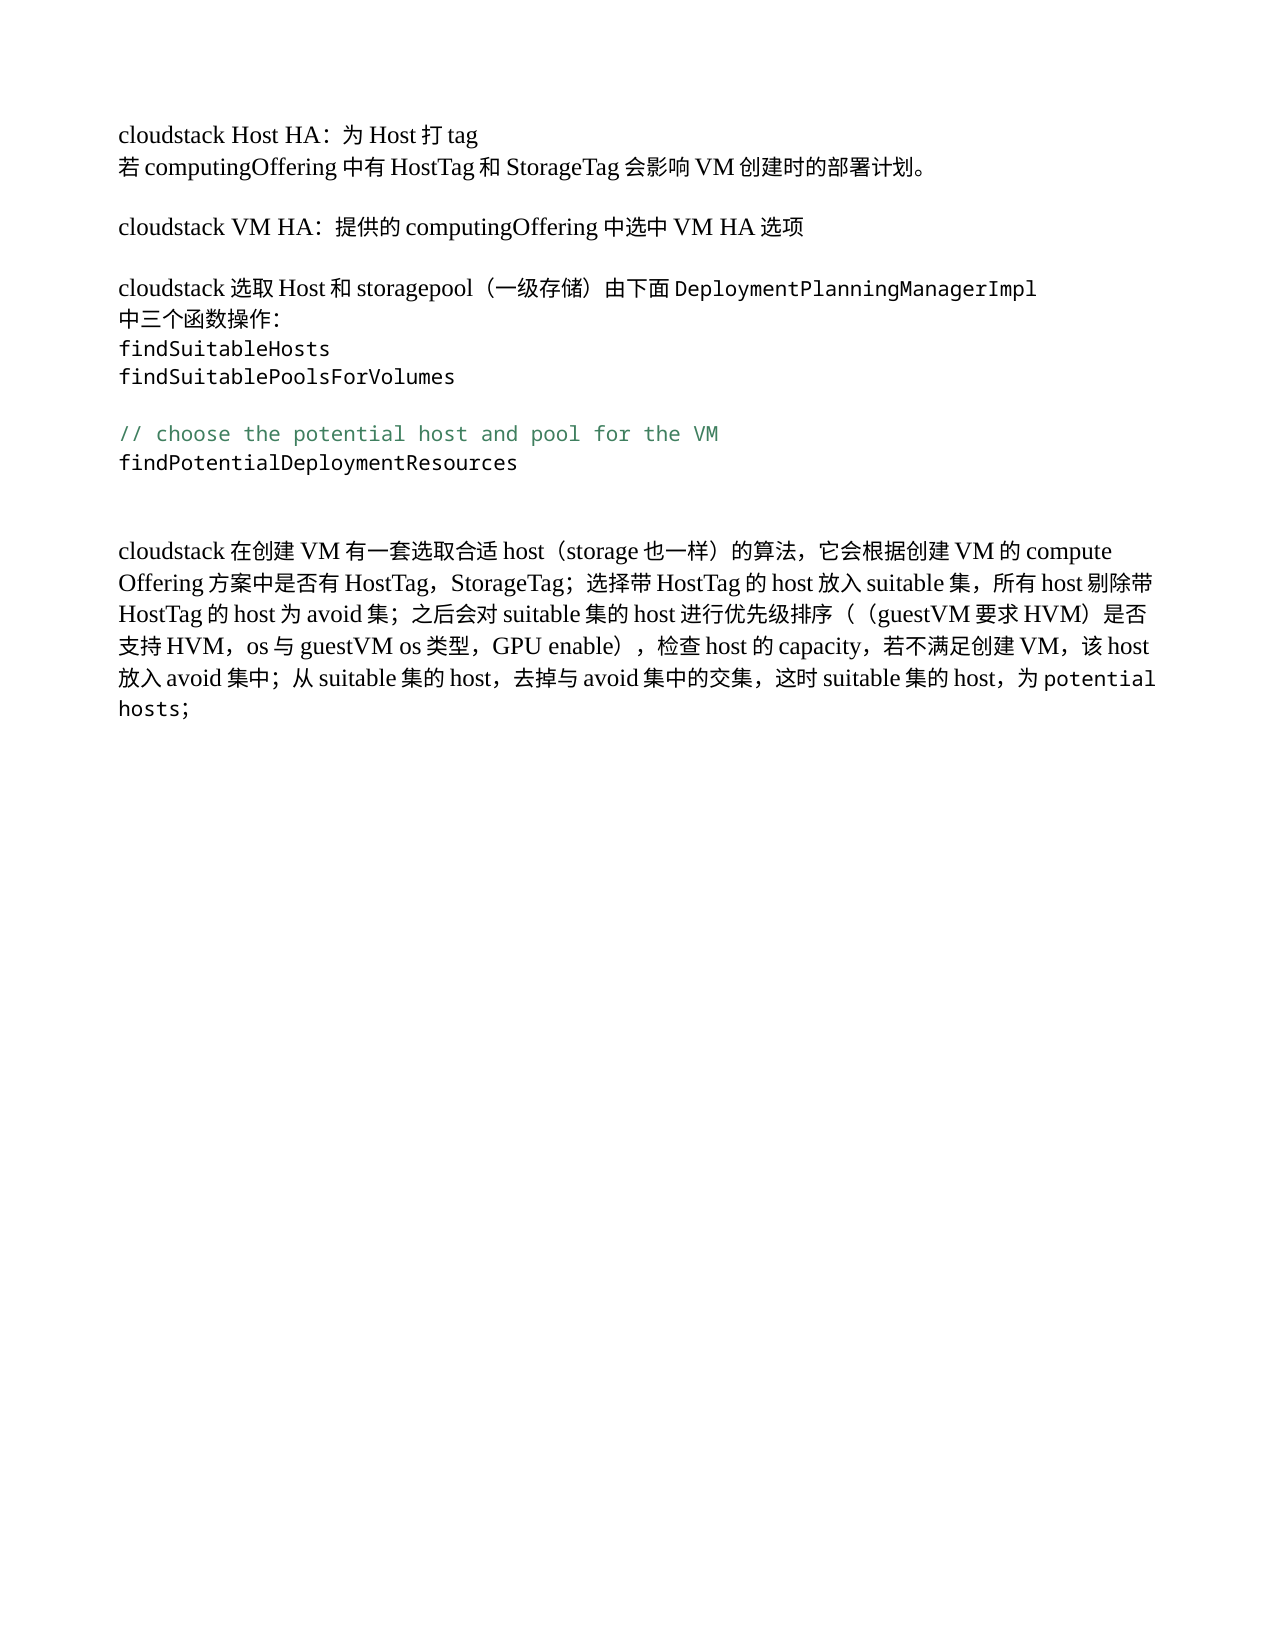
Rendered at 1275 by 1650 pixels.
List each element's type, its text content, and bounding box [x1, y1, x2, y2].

text findSuitablePoolsForVolumes [118, 362, 1157, 391]
text cloudstack选取Host和storagepool（一级存储）由下面DeploymentPlanningManagerImpl [118, 271, 1157, 302]
text findPotentialDeploymentResources [118, 448, 1157, 476]
text cloudstack Host HA：为Host打tag [118, 118, 1157, 150]
text findSuitableHosts [118, 334, 1157, 362]
text cloudstack VM HA：提供的computingOffering中选中VM HA选项 [118, 210, 1157, 242]
text 中三个函数操作： [118, 302, 1157, 334]
text cloudstack在创建VM有一套选取合适host（storage也一样）的算法，它会根据创建VM的compute Offering方案中是否有HostTag，StorageTag；选择带HostTag的host放入suitable集，所有host剔除带HostTag的host为avoid集；之后会对suitable集的host进行优先级排序（（guestVM要求HVM）是否支持HVM，os与guestVM os类型，GPU enable），检查host的capacity，若不满足创建VM，该host放入avoid集中；从suitable集的host，去掉与avoid集中的交集，这时suitable集的host，为potential hosts； [118, 534, 1157, 723]
text // choose the potential host and pool for the VM [118, 419, 1157, 448]
text 若computingOffering中有HostTag和StorageTag会影响VM创建时的部署计划。 [118, 150, 1157, 181]
